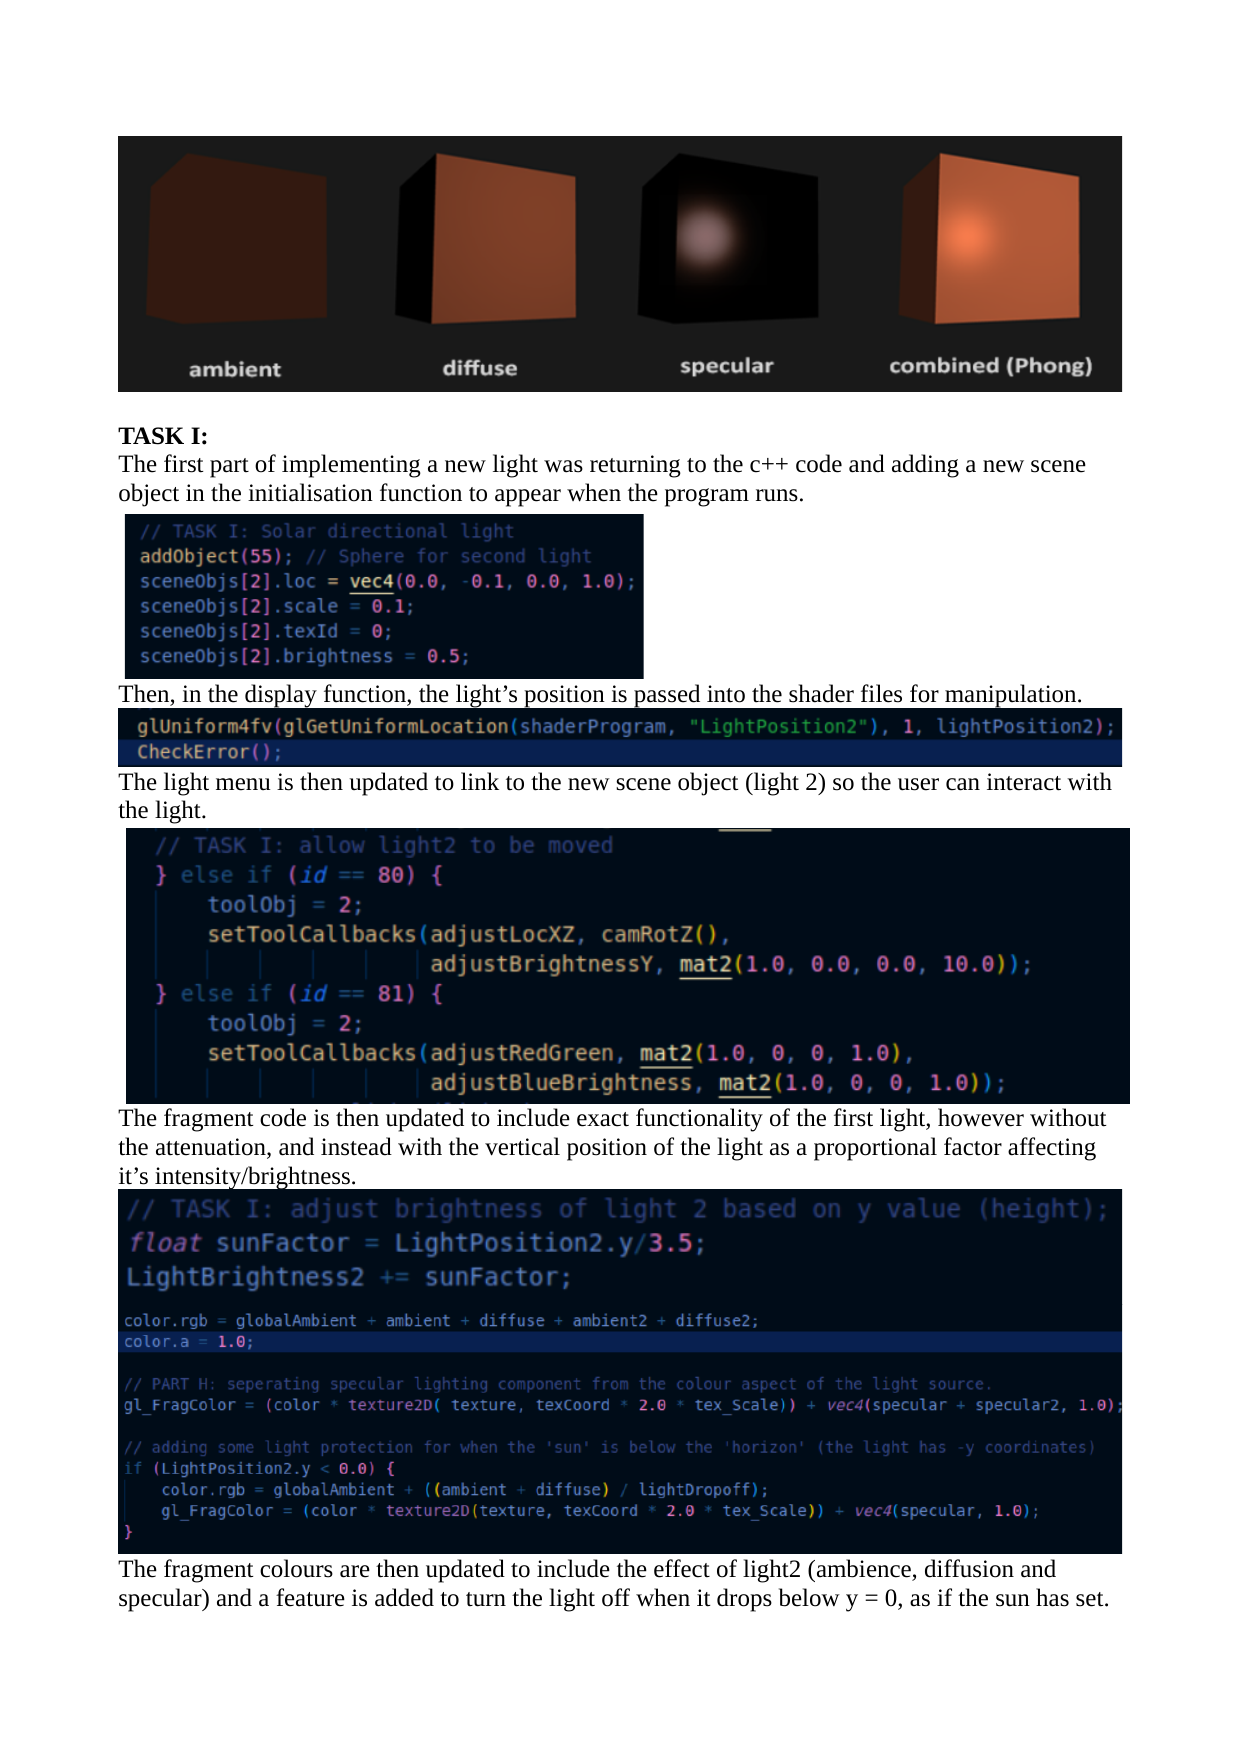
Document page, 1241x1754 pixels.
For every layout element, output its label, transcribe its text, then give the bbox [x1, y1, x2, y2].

picture [118, 136, 1123, 392]
text The first part of implementing a new light was returning to the c++ code and adding a new scene object in the initialisation function to appear when the program runs. [118, 449, 1122, 507]
text The fragment colours are then updated to include the effect of light2 (ambience, diffusion and specular) and a feature is added to turn the light off when it drops below y = 0, as if the sun has set. [118, 1554, 1122, 1612]
text The fragment code is then updated to include exact functionality of the first light, however without the attenuation, and instead with the vertical position of the light as a proportional factor affecting it’s intensity/brightness. [118, 824, 1122, 1189]
picture [118, 1189, 1123, 1554]
picture [124, 514, 644, 679]
picture [126, 828, 1130, 1104]
picture [118, 708, 1123, 767]
text Then, in the display function, the light’s position is passed into the shader files for manipulation. [118, 679, 1122, 708]
text [118, 118, 1122, 136]
text TASK I: [118, 392, 1122, 449]
text The light menu is then updated to link to the new scene object (light 2) so the user can interact with the light. [118, 767, 1122, 824]
